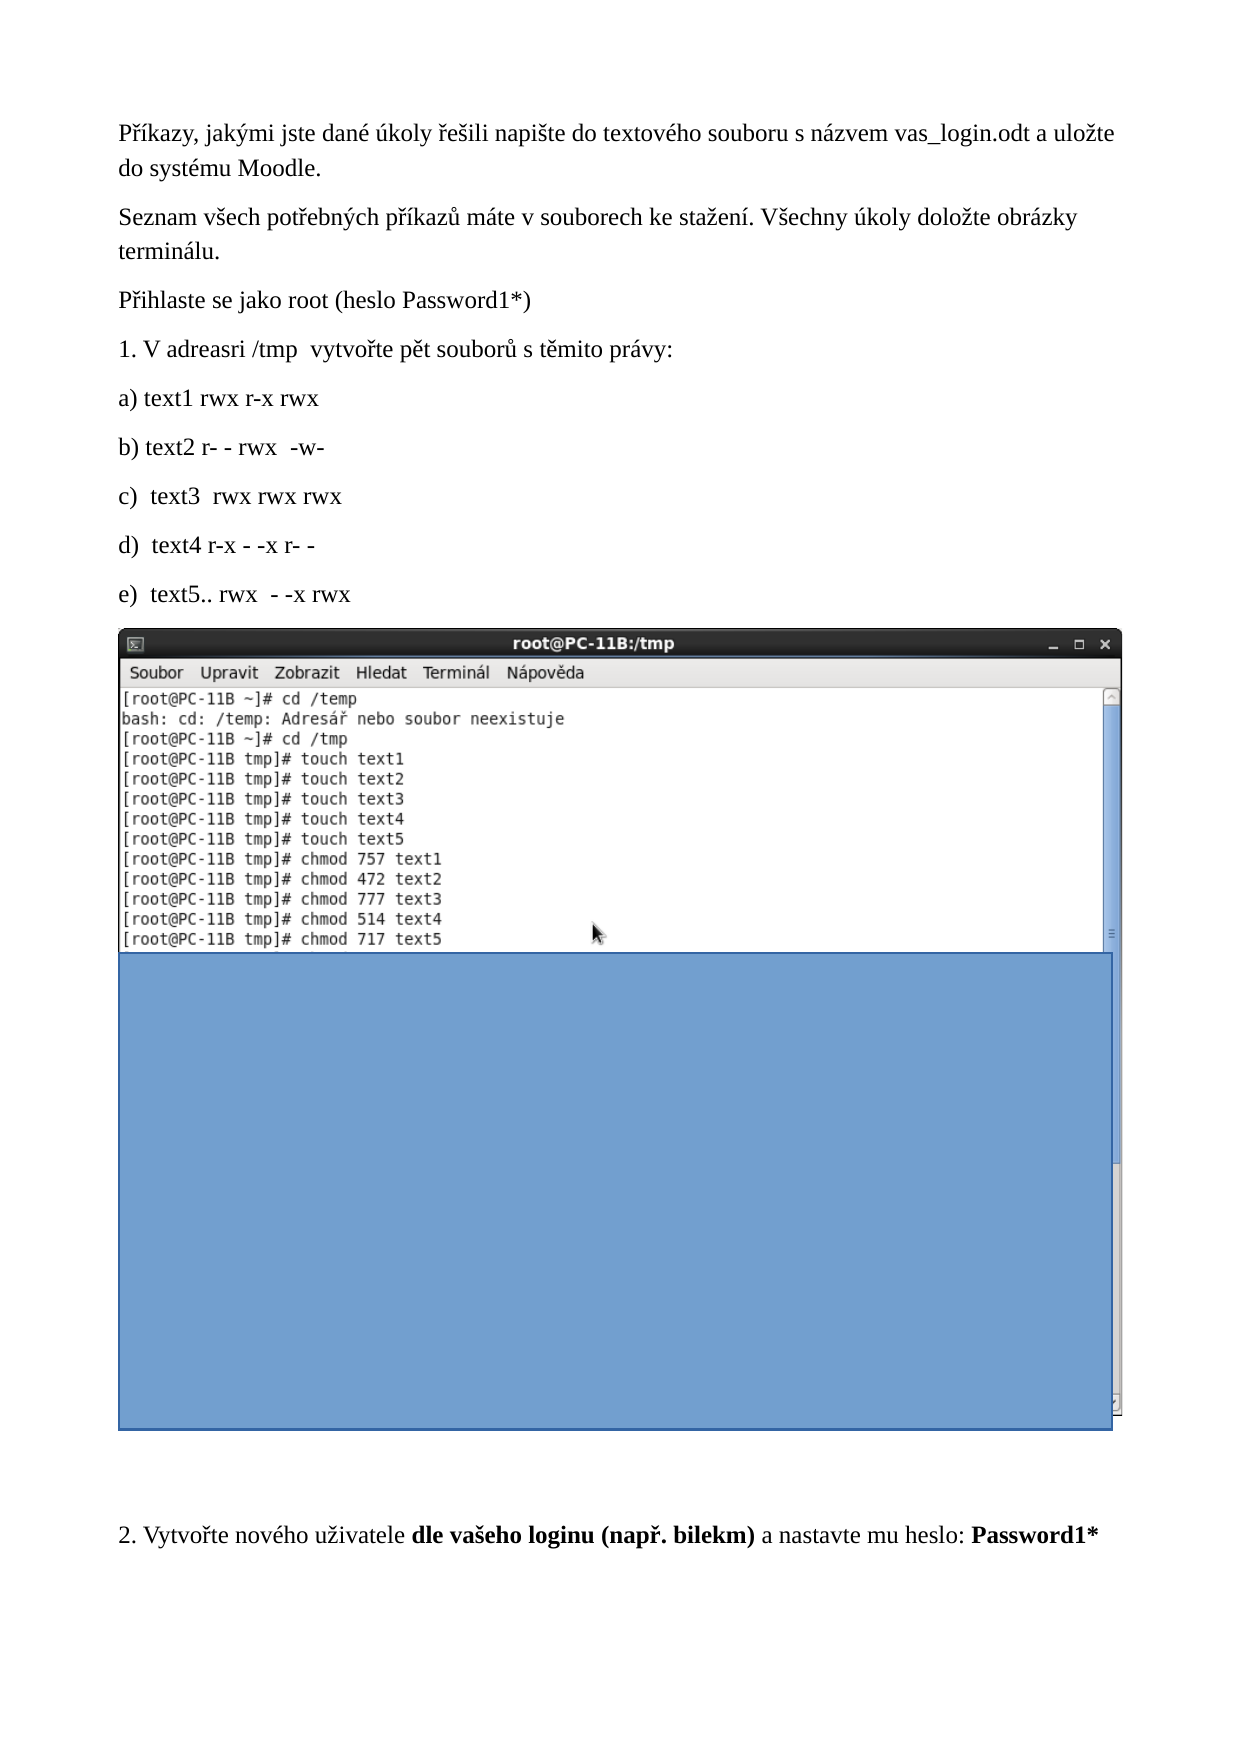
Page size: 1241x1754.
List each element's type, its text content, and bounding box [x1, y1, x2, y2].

text d) text4 r-x - -x r- - [118, 531, 1122, 559]
text 2. Vytvořte nového uživatele dle vašeho loginu (např. bilekm) a nastavte mu heslo: Password1* [118, 1520, 1122, 1548]
text Seznam všech potřebných příkazů máte v souborech ke stažení. Všechny úkoly doložte obrázky terminálu. [118, 202, 1122, 265]
text c) text3 rwx rwx rwx [118, 481, 1122, 510]
text e) text5.. rwx - -x rwx [118, 579, 1122, 608]
text Přihlaste se jako root (heslo Password1*) [118, 285, 1122, 314]
text a) text1 rwx r-x rwx [118, 383, 1122, 412]
text b) text2 r- - rwx -w- [118, 432, 1122, 461]
text Příkazy, jakými jste dané úkoly řešili napište do textového souboru s názvem vas_login.odt a uložte do systému Moodle. [118, 118, 1122, 181]
text 1. V adreasri /tmp vytvořte pět souborů s těmito právy: [118, 334, 1122, 363]
